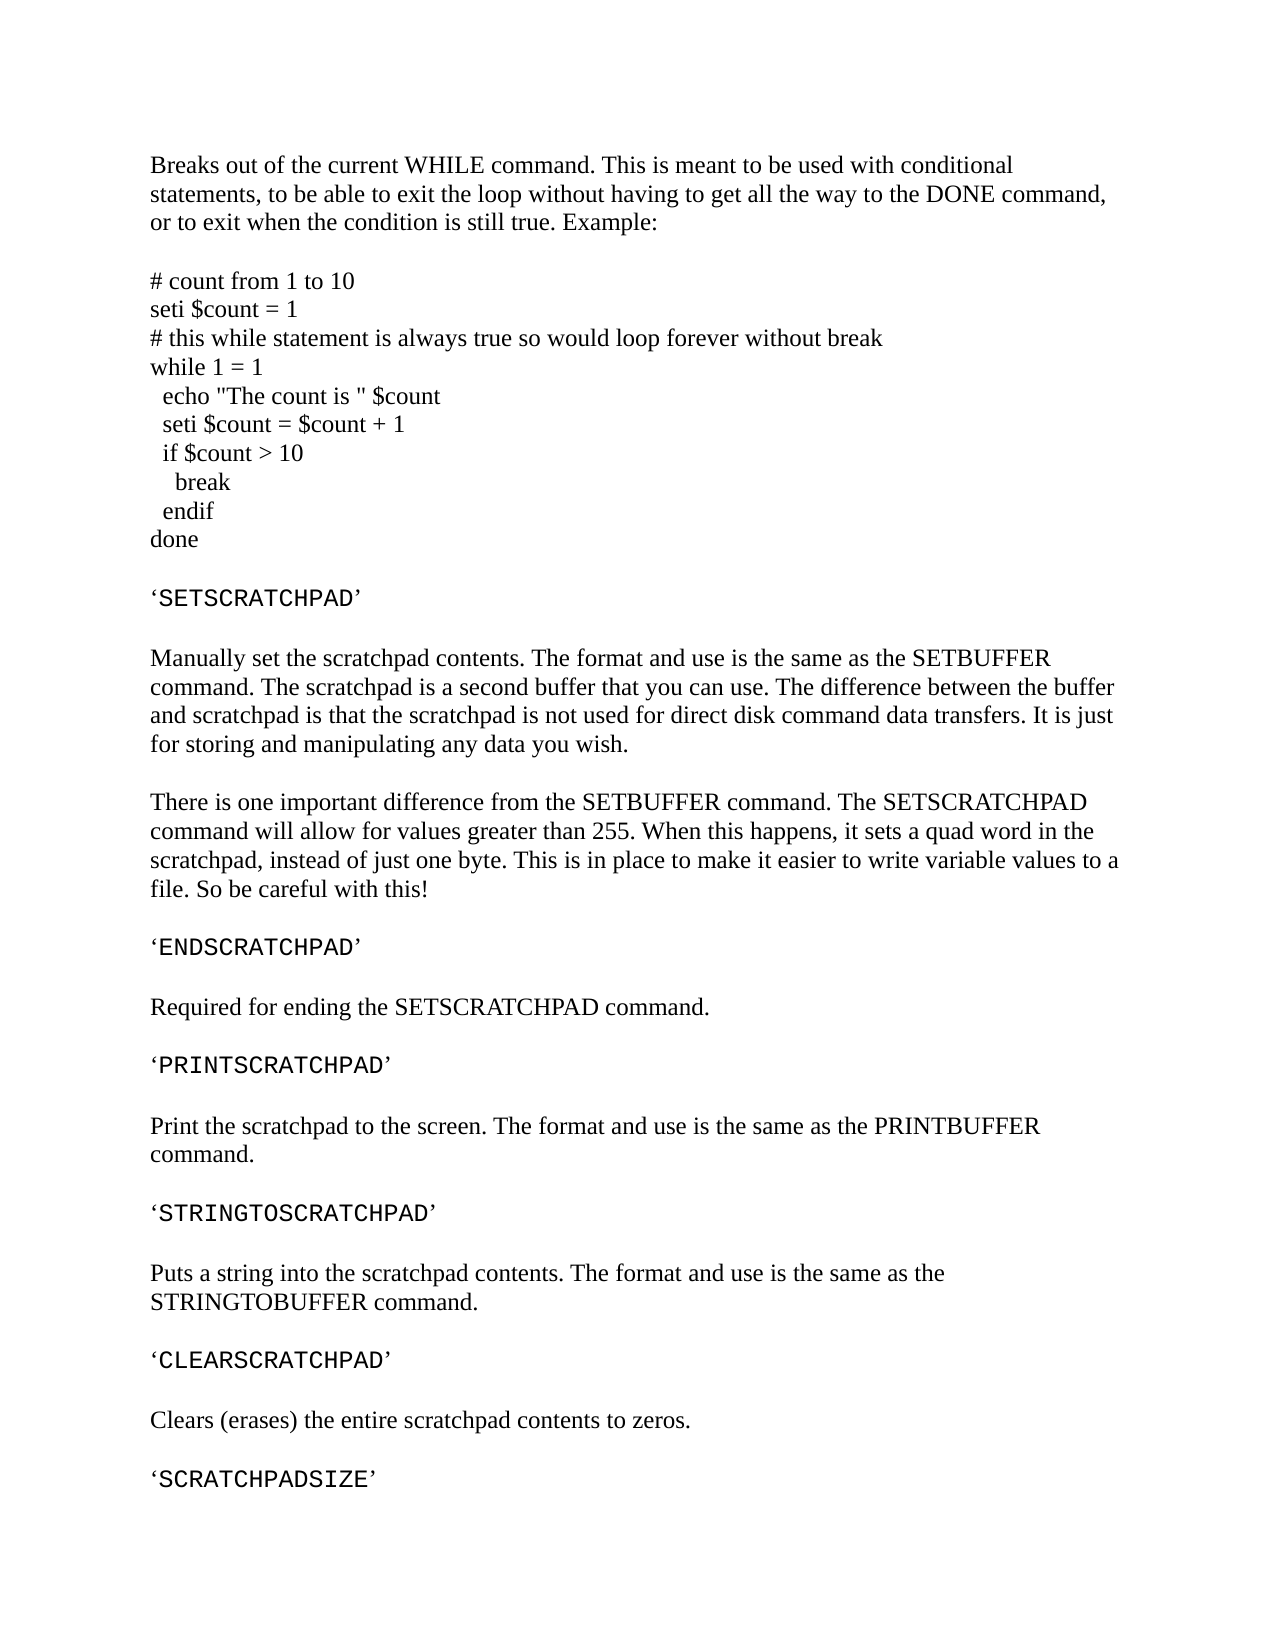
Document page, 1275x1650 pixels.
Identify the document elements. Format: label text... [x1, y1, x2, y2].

text # this while statement is always true so would loop forever without break [150, 323, 1125, 352]
text break [150, 467, 1125, 496]
list Clears (erases) the entire scratchpad contents to zeros. [150, 1405, 1125, 1434]
list Print the scratchpad to the screen. The format and use is the same as the PRINTBUFFER command. [150, 1111, 1125, 1168]
list Manually set the scratchpad contents. The format and use is the same as the SETBUFFER command. The scratchpad is a second buffer that you can use. The difference between the buffer and scratchpad is that the scratchpad is not used for direct disk command data transfers. It is just for storing and manipulating any data you wish. [150, 643, 1125, 758]
subtitle ‘STRINGTOSCRATCHPAD’ [150, 1198, 1125, 1229]
text seti $count = $count + 1 [150, 409, 1125, 438]
list Required for ending the SETSCRATCHPAD command. [150, 992, 1125, 1021]
subtitle ‘ENDSCRATCHPAD’ [150, 932, 1125, 963]
text echo "The count is " $count [150, 381, 1125, 409]
list Breaks out of the current WHILE command. This is meant to be used with conditional statements, to be able to exit the loop without having to get all the way to the DONE command, or to exit when the condition is still true. Example: [150, 150, 1125, 236]
text endif [150, 496, 1125, 524]
text if $count > 10 [150, 438, 1125, 467]
text done [150, 524, 1125, 553]
list There is one important difference from the SETBUFFER command. The SETSCRATCHPAD command will allow for values greater than 255. When this happens, it sets a quad word in the scratchpad, instead of just one byte. This is in place to make it easier to write variable values to a file. So be careful with this! [150, 787, 1125, 902]
subtitle ‘SETSCRATCHPAD’ [150, 583, 1125, 613]
text seti $count = 1 [150, 294, 1125, 323]
subtitle ‘SCRATCHPADSIZE’ [150, 1464, 1125, 1494]
text # count from 1 to 10 [150, 266, 1125, 294]
text while 1 = 1 [150, 352, 1125, 381]
subtitle ‘PRINTSCRATCHPAD’ [150, 1051, 1125, 1081]
list Puts a string into the scratchpad contents. The format and use is the same as the STRINGTOBUFFER command. [150, 1258, 1125, 1316]
subtitle ‘CLEARSCRATCHPAD’ [150, 1345, 1125, 1376]
